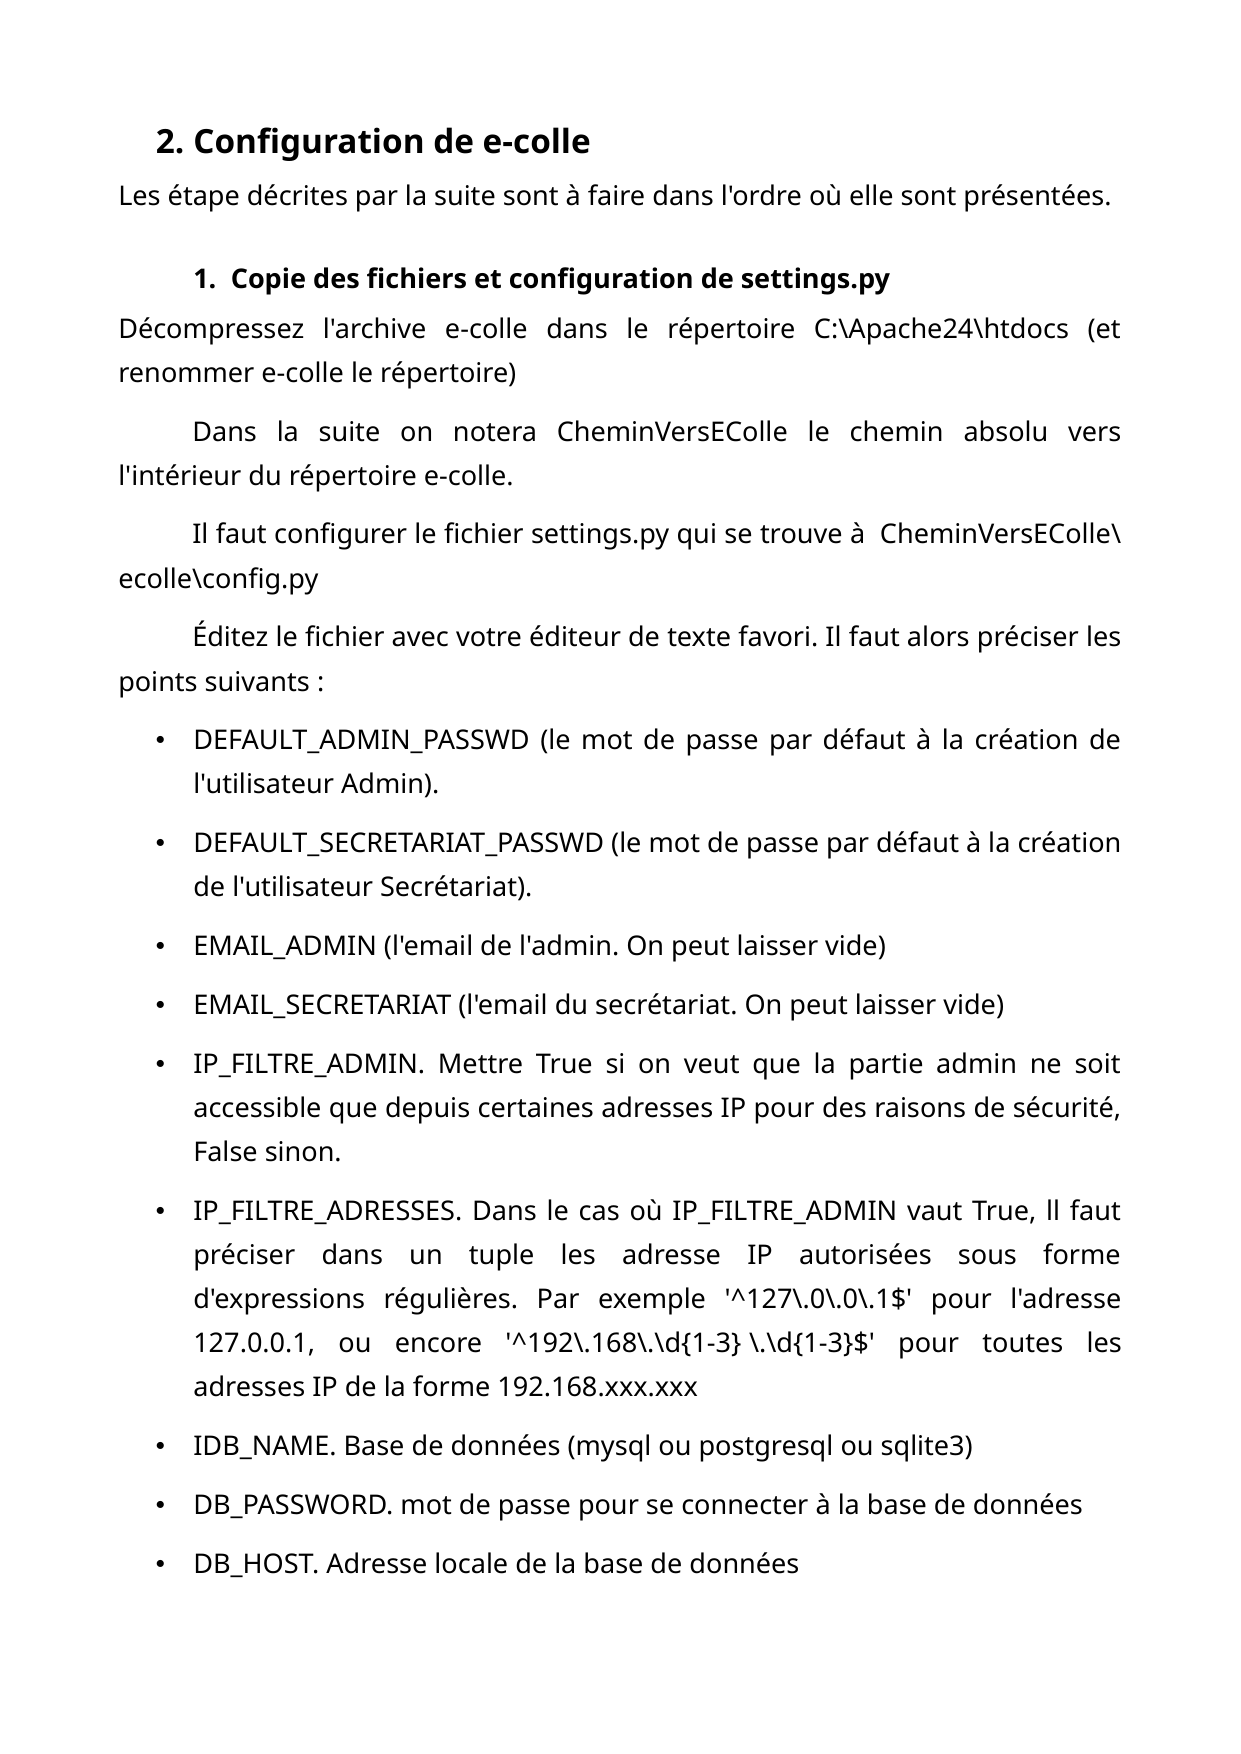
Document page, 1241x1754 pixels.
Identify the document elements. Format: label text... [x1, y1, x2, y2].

list IP_FILTRE_ADRESSES. Dans le cas où IP_FILTRE_ADMIN vaut True, ll faut préciser dans un tuple les adresse IP autorisées sous forme d'expressions régulières. Par exemple '^127\.0\.0\.1$' pour l'adresse 127.0.0.1, ou encore '^192\.168\.\d{1-3} \.\d{1-3}$' pour toutes les adresses IP de la forme 192.168.xxx.xxx [156, 1191, 1122, 1405]
subtitle Configuration de e-colle [156, 118, 1122, 163]
text Décompressez l'archive e-colle dans le répertoire C:\Apache24\htdocs (et renommer e-colle le répertoire) [118, 309, 1122, 390]
list IP_FILTRE_ADMIN. Mettre True si on veut que la partie admin ne soit accessible que depuis certaines adresses IP pour des raisons de sécurité, False sinon. [156, 1044, 1122, 1169]
list DEFAULT_SECRETARIAT_PASSWD (le mot de passe par défaut à la création de l'utilisateur Secrétariat). [156, 824, 1122, 905]
list EMAIL_ADMIN (l'email de l'admin. On peut laisser vide) [156, 927, 1122, 963]
text Les étape décrites par la suite sont à faire dans l'ordre où elle sont présentées. [118, 176, 1122, 213]
list DEFAULT_ADMIN_PASSWD (le mot de passe par défaut à la création de l'utilisateur Admin). [156, 721, 1122, 802]
list DB_PASSWORD. mot de passe pour se connecter à la base de données [156, 1485, 1122, 1522]
list EMAIL_SECRETARIAT (l'email du secrétariat. On peut laisser vide) [156, 985, 1122, 1022]
text Il faut configurer le fichier settings.py qui se trouve à CheminVersEColle\ecolle\config.py [118, 515, 1122, 596]
list DB_HOST. Adresse locale de la base de données [156, 1544, 1122, 1581]
list IDB_NAME. Base de données (mysql ou postgresql ou sqlite3) [156, 1427, 1122, 1463]
subtitle Copie des fichiers et configuration de settings.py [193, 260, 1122, 297]
text Dans la suite on notera CheminVersEColle le chemin absolu vers l'intérieur du répertoire e-colle. [118, 412, 1122, 493]
text Éditez le fichier avec votre éditeur de texte favori. Il faut alors préciser les points suivants : [118, 618, 1122, 699]
